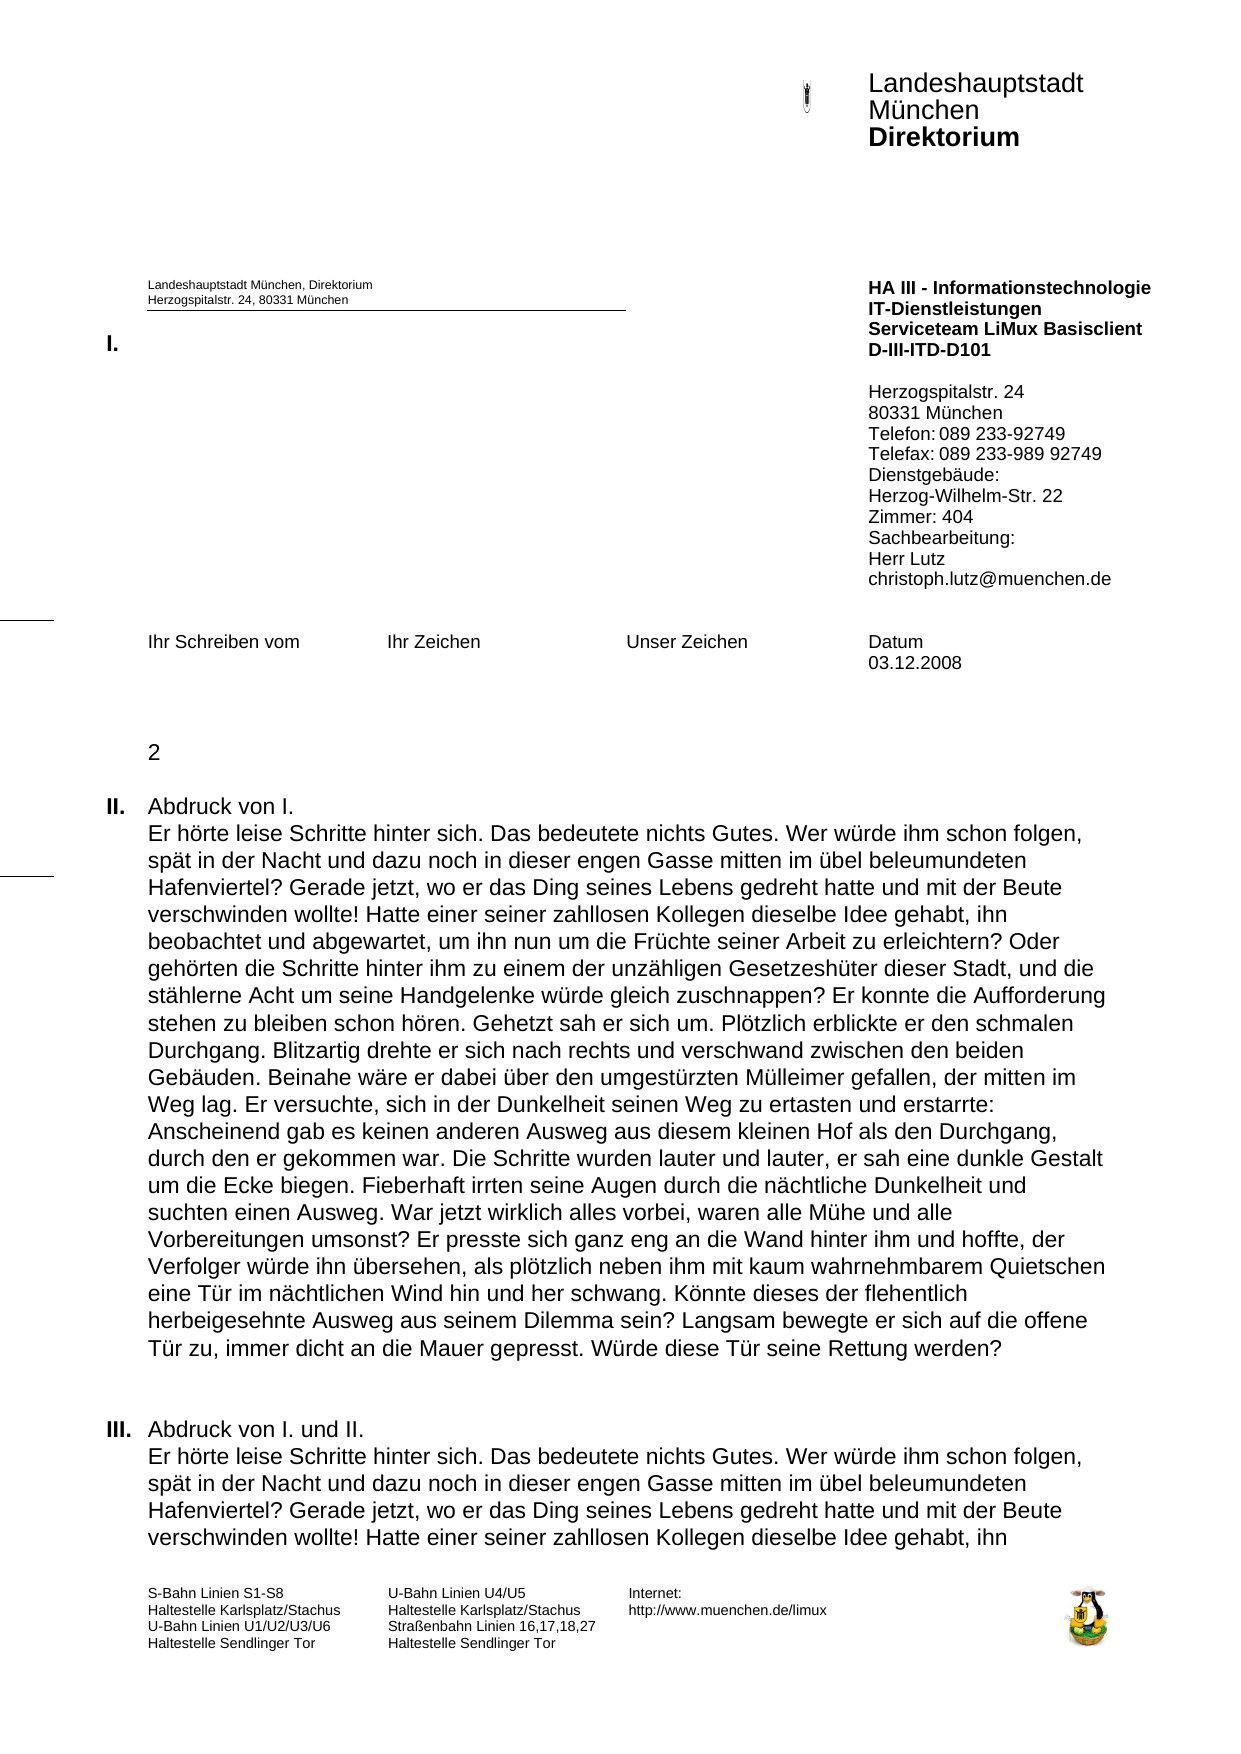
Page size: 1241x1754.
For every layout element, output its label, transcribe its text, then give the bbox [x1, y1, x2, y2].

text 03.12.2008 [868, 653, 1108, 673]
text II. Abdruck von I. [106, 793, 1109, 820]
text 2 [148, 738, 1109, 766]
table_header U-Bahn Linien U4/U5 Haltestelle Karlsplatz/Stachus Straßenbahn Linien 16,17,18,27 Haltestelle Sendlinger Tor [388, 1551, 628, 1652]
text Herzogspitalstr. 24, 80331 München [148, 292, 626, 307]
picture [803, 80, 811, 113]
text Landeshauptstadt München, Direktorium [148, 277, 626, 292]
text D-III-ITD-D101 [868, 340, 1199, 361]
picture [1063, 1585, 1109, 1647]
text Er hörte leise Schritte hinter sich. Das bedeutete nichts Gutes. Wer würde ihm schon folgen, spät in der Nacht und dazu noch in dieser engen Gasse mitten im übel beleumundeten Hafenviertel? Gerade jetzt, wo er das Ding seines Lebens gedreht hatte und mit der Beute verschwinden wollte! Hatte einer seiner zahllosen Kollegen dieselbe Idee gehabt, ihn [148, 1443, 1109, 1551]
table_header S-Bahn Linien S1-S8 Haltestelle Karlsplatz/Stachus U-Bahn Linien U1/U2/U3/U6 Haltestelle Sendlinger Tor [148, 1551, 388, 1652]
text Er hörte leise Schritte hinter sich. Das bedeutete nichts Gutes. Wer würde ihm schon folgen, spät in der Nacht und dazu noch in dieser engen Gasse mitten im übel beleumundeten Hafenviertel? Gerade jetzt, wo er das Ding seines Lebens gedreht hatte und mit der Beute verschwinden wollte! Hatte einer seiner zahllosen Kollegen dieselbe Idee gehabt, ihn beobachtet und abgewartet, um ihn nun um die Früchte seiner Arbeit zu erleichtern? Oder gehörten die Schritte hinter ihm zu einem der unzähligen Gesetzeshüter dieser Stadt, und die stählerne Acht um seine Handgelenke würde gleich zuschnappen? Er konnte die Aufforderung stehen zu bleiben schon hören. Gehetzt sah er sich um. Plötzlich erblickte er den schmalen Durchgang. Blitzartig drehte er sich nach rechts und verschwand zwischen den beiden Gebäuden. Beinahe wäre er dabei über den umgestürzten Mülleimer gefallen, der mitten im Weg lag. Er versuchte, sich in der Dunkelheit seinen Weg zu ertasten und erstarrte: Anscheinend gab es keinen anderen Ausweg aus diesem kleinen Hof als den Durchgang, durch den er gekommen war. Die Schritte wurden lauter und lauter, er sah eine dunkle Gestalt um die Ecke biegen. Fieberhaft irrten seine Augen durch die nächtliche Dunkelheit und suchten einen Ausweg. War jetzt wirklich alles vorbei, waren alle Mühe und alle Vorbereitungen umsonst? Er presste sich ganz eng an die Wand hinter ihm und hoffte, der Verfolger würde ihn übersehen, als plötzlich neben ihm mit kaum wahrnehmbarem Quietschen eine Tür im nächtlichen Wind hin und her schwang. Könnte dieses der flehentlich herbeigesehnte Ausweg aus seinem Dilemma sein? Langsam bewegte er sich auf die offene Tür zu, immer dicht an die Mauer gepresst. Würde diese Tür seine Rettung werden? [148, 820, 1109, 1361]
text Ihr Zeichen [387, 632, 593, 653]
text I. [106, 331, 136, 356]
text Direktorium [868, 125, 1199, 152]
text Unser Zeichen [626, 632, 833, 653]
text HA III - Informationstechnologie IT-Dienstleistungen Serviceteam LiMux Basisclient [868, 277, 1199, 340]
text Herzogspitalstr. 24 80331 München Telefon: 089 233-92749 Telefax: 089 233-989 92749 Dienstgebäude: Herzog-Wilhelm-Str. 22 Zimmer: 404 Sachbearbeitung: Herr Lutz christoph.lutz@muenchen.de [868, 382, 1199, 590]
text III. Abdruck von I. und II. [106, 1416, 1109, 1443]
text München [868, 98, 1199, 125]
text Ihr Schreiben vom [148, 632, 354, 653]
table_header [869, 1551, 1110, 1652]
text Landeshauptstadt [868, 71, 1199, 98]
text Datum [868, 632, 1108, 653]
table_header Internet: http://www.muenchen.de/limux [628, 1551, 869, 1652]
